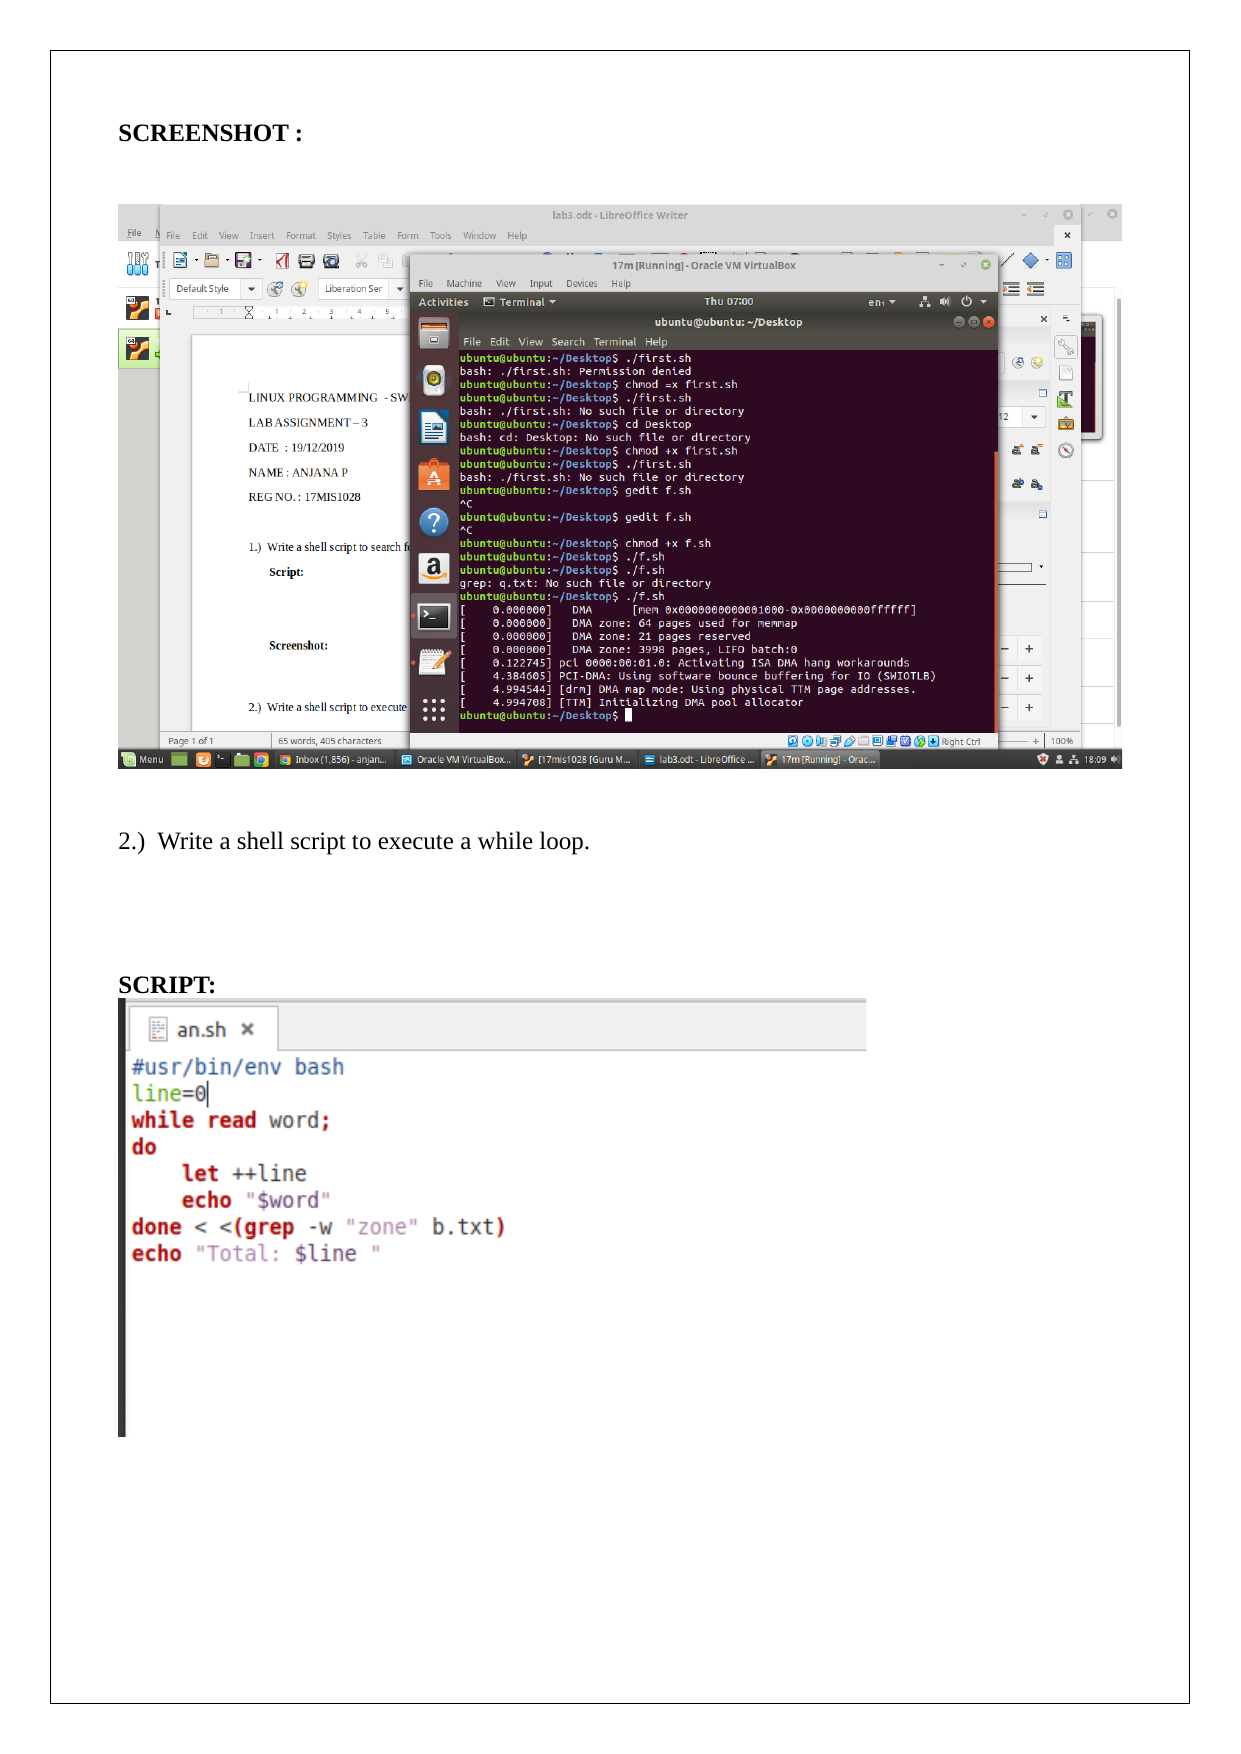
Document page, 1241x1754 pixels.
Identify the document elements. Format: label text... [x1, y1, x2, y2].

text SCRIPT: [118, 970, 1122, 999]
text SCREENSHOT : [118, 118, 1122, 147]
text 2.) Write a shell script to execute a while loop. [118, 826, 1122, 855]
